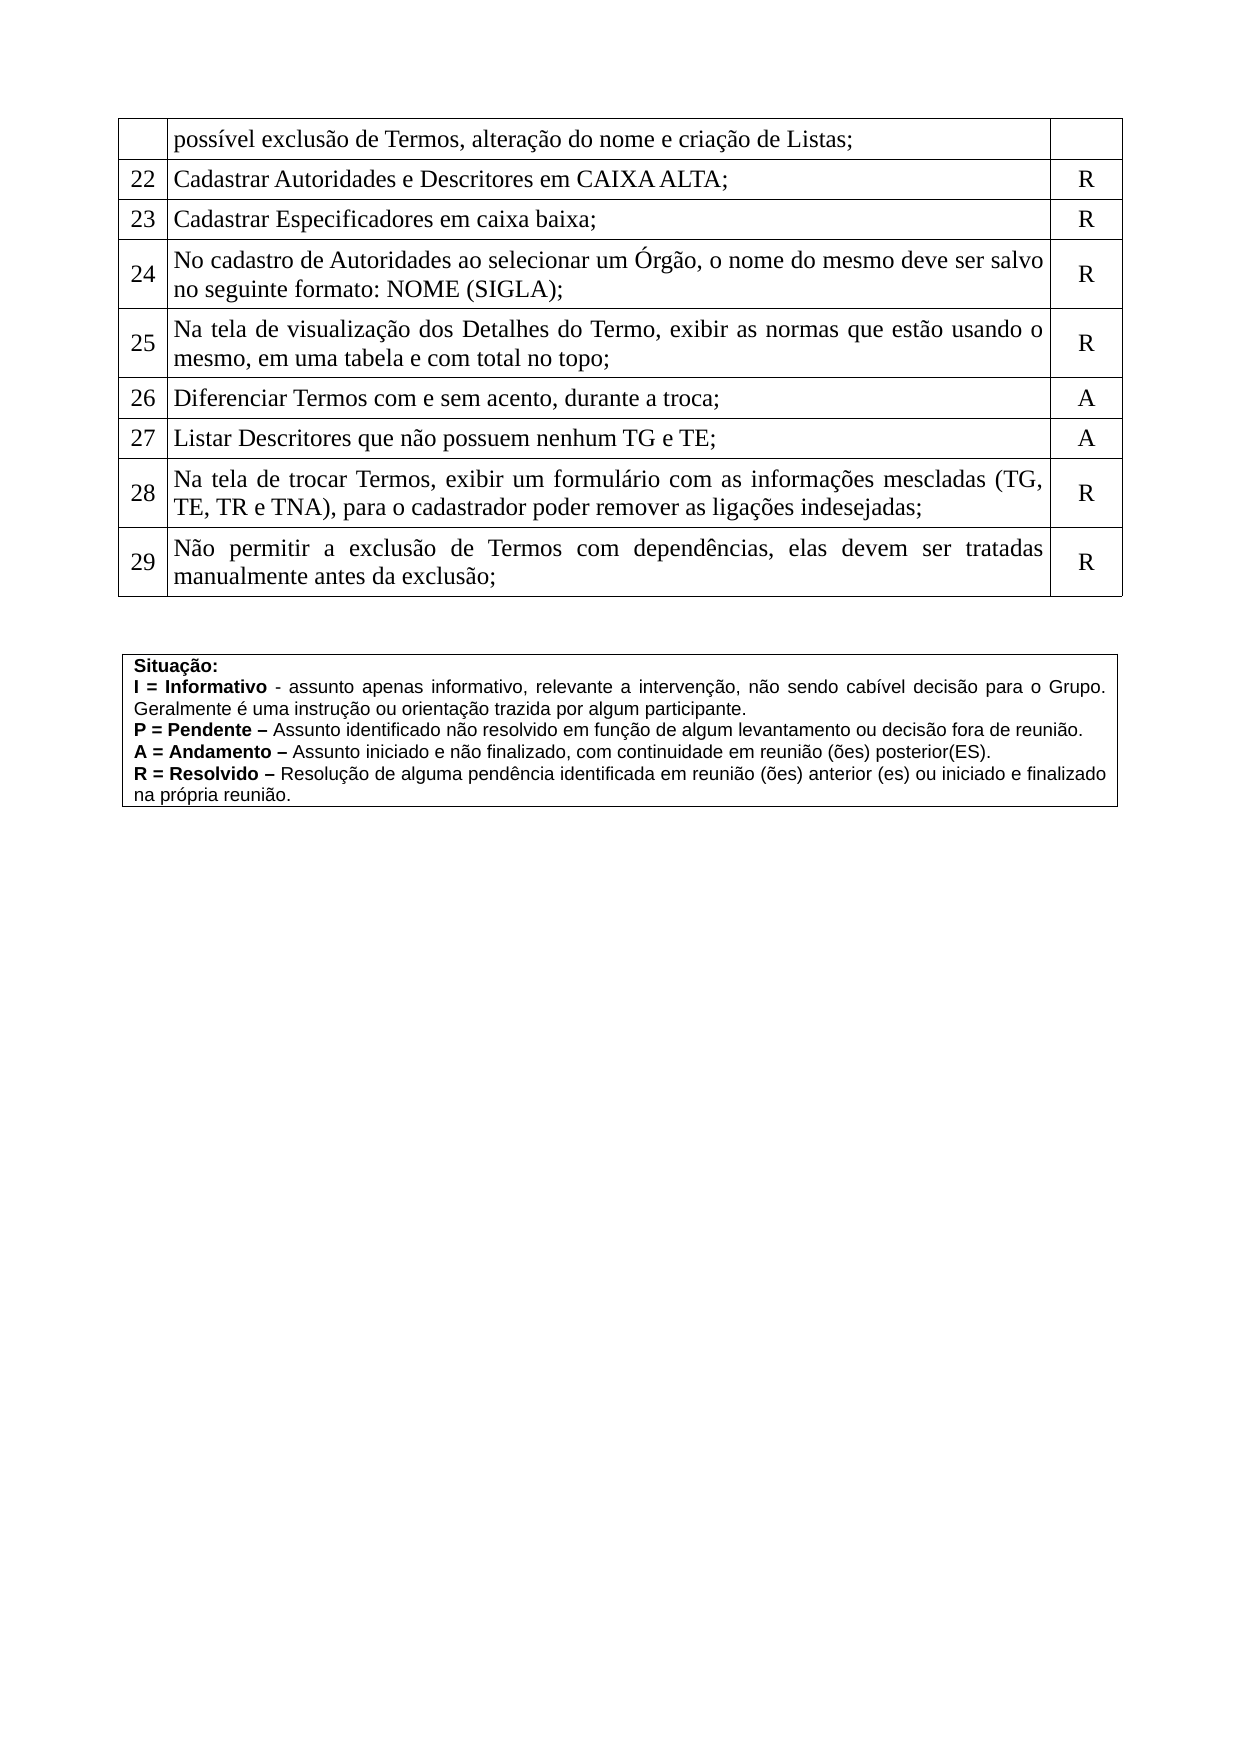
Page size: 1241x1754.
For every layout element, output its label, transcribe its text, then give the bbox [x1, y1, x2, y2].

table_cell 23 [119, 200, 167, 239]
table_cell possível exclusão de Termos, alteração do nome e criação de Listas; [168, 119, 1050, 158]
table_header Situação: I = Informativo - assunto apenas informativo, relevante a intervenção, não sendo cabível decisão para o Grupo. Geralmente é uma instrução ou orientação trazida por algum participante. P = Pendente – Assunto identificado não resolvido em função de algum levantamento ou decisão fora de reunião. A = Andamento – Assunto iniciado e não finalizado, com continuidade em reunião (ões) posterior(ES). R = Resolvido – Resolução de alguma pendência identificada em reunião (ões) anterior (es) ou iniciado e finalizado na própria reunião. [123, 655, 1117, 806]
table_cell Na tela de visualização dos Detalhes do Termo, exibir as normas que estão usando o mesmo, em uma tabela e com total no topo; [168, 309, 1050, 377]
table_cell R [1051, 160, 1122, 199]
table_cell [1051, 119, 1122, 158]
table_cell Diferenciar Termos com e sem acento, durante a troca; [168, 378, 1050, 417]
table_cell Não permitir a exclusão de Termos com dependências, elas devem ser tratadas manualmente antes da exclusão; [168, 528, 1050, 596]
table_cell 25 [119, 309, 167, 377]
table_cell R [1051, 528, 1122, 596]
table_cell Listar Descritores que não possuem nenhum TG e TE; [168, 419, 1050, 458]
table_cell R [1051, 240, 1122, 308]
table_cell 27 [119, 419, 167, 458]
table_cell A [1051, 419, 1122, 458]
table_cell 28 [119, 459, 167, 527]
table_cell 22 [119, 160, 167, 199]
table_cell R [1051, 309, 1122, 377]
table_cell No cadastro de Autoridades ao selecionar um Órgão, o nome do mesmo deve ser salvo no seguinte formato: NOME (SIGLA); [168, 240, 1050, 308]
table_cell 26 [119, 378, 167, 417]
table_cell R [1051, 459, 1122, 527]
table_cell R [1051, 200, 1122, 239]
table_cell A [1051, 378, 1122, 417]
table_cell Na tela de trocar Termos, exibir um formulário com as informações mescladas (TG, TE, TR e TNA), para o cadastrador poder remover as ligações indesejadas; [168, 459, 1050, 527]
table_cell Cadastrar Autoridades e Descritores em CAIXA ALTA; [168, 160, 1050, 199]
table_cell 29 [119, 528, 167, 596]
table_cell [119, 119, 167, 158]
table_cell 24 [119, 240, 167, 308]
table_cell Cadastrar Especificadores em caixa baixa; [168, 200, 1050, 239]
